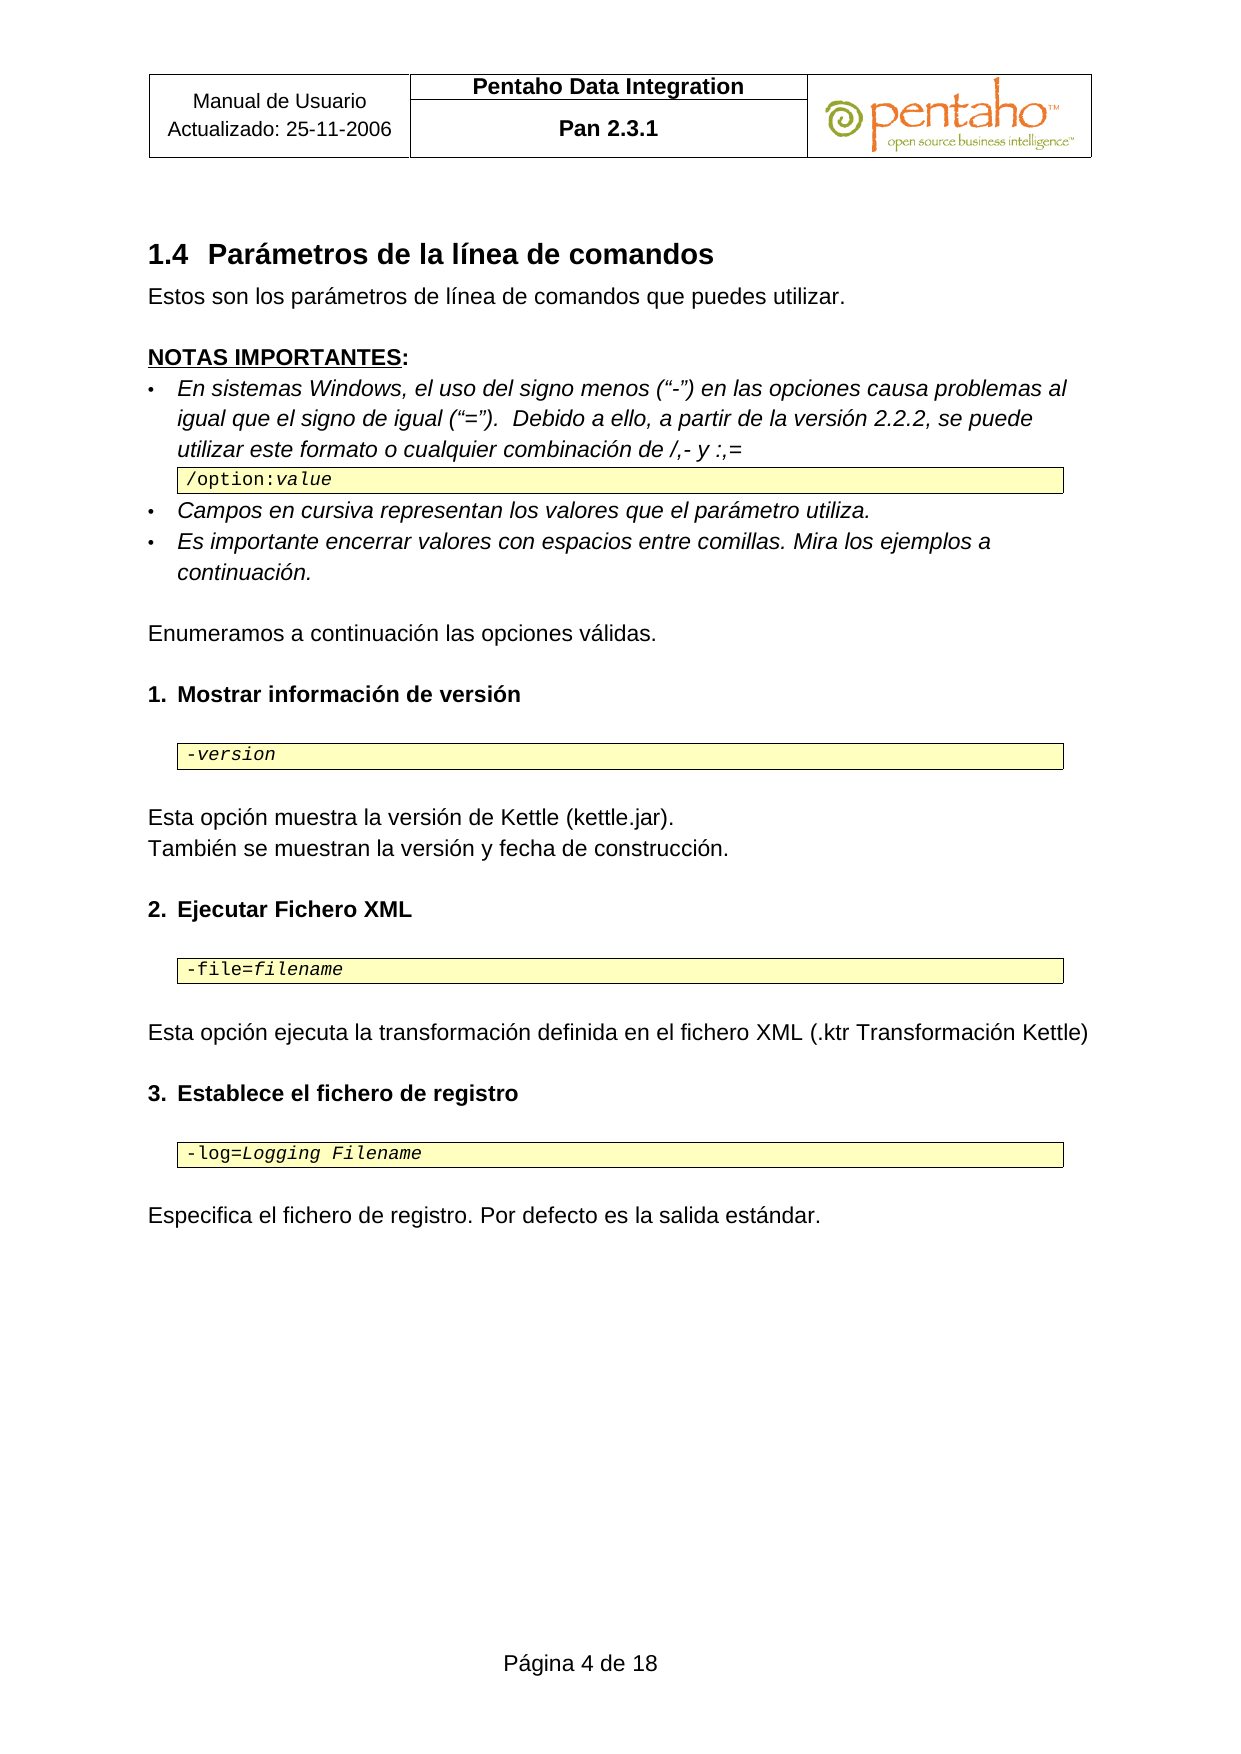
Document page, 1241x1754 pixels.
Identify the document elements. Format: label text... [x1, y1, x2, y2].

text -file=filename [178, 959, 1063, 983]
text NOTAS IMPORTANTES: [148, 345, 1092, 370]
text /option:value [178, 468, 1063, 493]
text Esta opción ejecuta la transformación definida en el fichero XML (.ktr Transformación Kettle) [148, 1019, 1092, 1045]
text -version [178, 744, 1063, 769]
subtitle Parámetros de la línea de comandos [148, 238, 1092, 271]
text También se muestran la versión y fecha de construcción. [148, 835, 1092, 861]
list En sistemas Windows, el uso del signo menos (“-”) en las opciones causa problemas al igual que el signo de igual (“=”). Debido a ello, a partir de la versión 2.2.2, se puede utilizar este formato o cualquier combinación de /,- y :,= [148, 375, 1092, 462]
list Ejecutar Fichero XML [148, 896, 1092, 922]
text Especifica el fichero de registro. Por defecto es la salida estándar. [148, 1203, 1092, 1229]
text Estos son los parámetros de línea de comandos que puedes utilizar. [148, 283, 1092, 309]
list Es importante encerrar valores con espacios entre comillas. Mira los ejemplos a continuación. [148, 529, 1092, 585]
text Esta opción muestra la versión de Kettle (kettle.jar). [148, 804, 1092, 830]
text -log=Logging Filename [178, 1143, 1063, 1167]
text Enumeramos a continuación las opciones válidas. [148, 621, 1092, 646]
list Establece el fichero de registro [148, 1080, 1092, 1106]
list Campos en cursiva representan los valores que el parámetro utiliza. [148, 498, 1092, 524]
list Mostrar información de versión [148, 682, 1092, 707]
